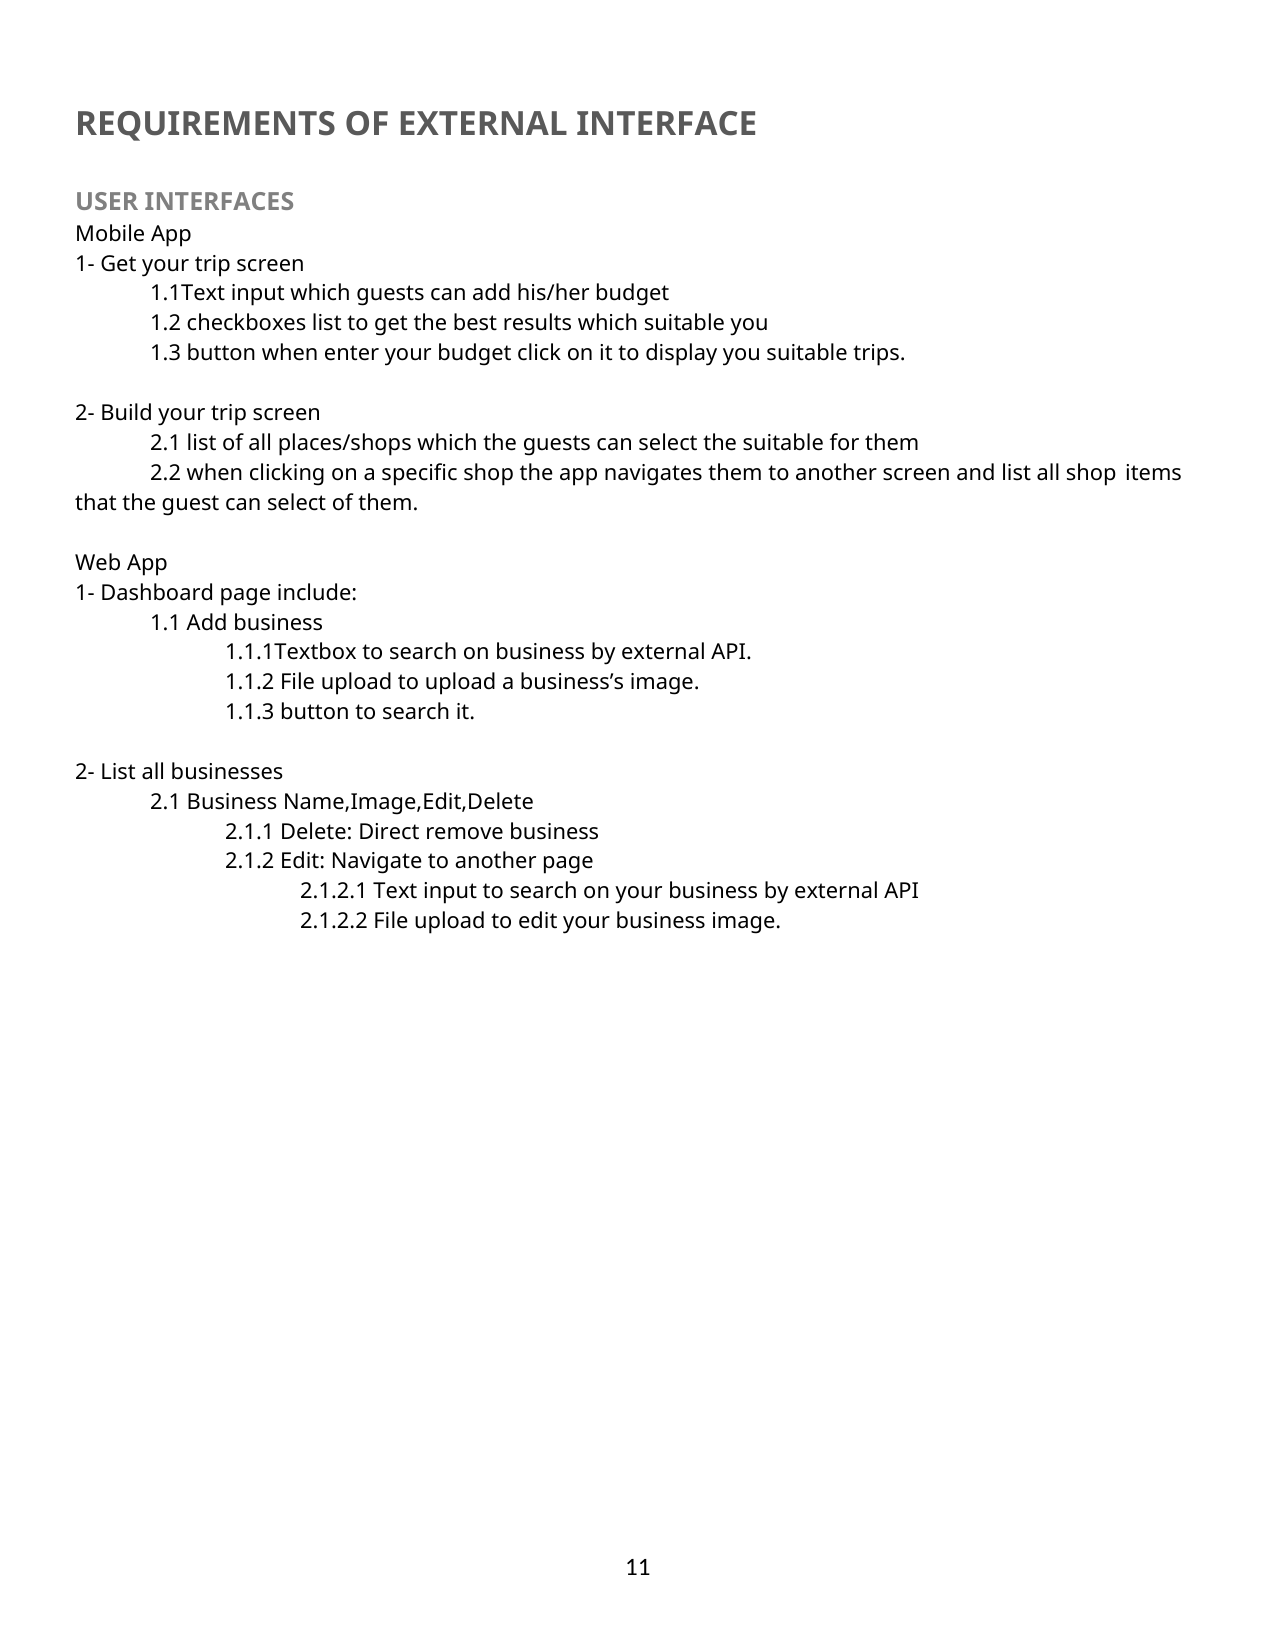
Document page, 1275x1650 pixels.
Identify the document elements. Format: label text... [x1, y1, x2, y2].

text 2.1 list of all places/shops which the guests can select the suitable for them [75, 427, 1200, 457]
text 1.1Text input which guests can add his/her budget [75, 277, 1200, 307]
text 2.1 Business Name,Image,Edit,Delete [75, 786, 1200, 816]
text 1.3 button when enter your budget click on it to display you suitable trips. [75, 337, 1200, 367]
text 2- Build your trip screen [75, 397, 1200, 427]
subtitle USER INTERFACES [75, 184, 1200, 218]
text 2.1.2 Edit: Navigate to another page [75, 846, 1200, 875]
text 1.1.3 button to search it. [75, 696, 1200, 726]
text 1- Get your trip screen [75, 247, 1200, 277]
text 1.1 Add business [75, 606, 1200, 636]
text 2.1.1 Delete: Direct remove business [75, 816, 1200, 846]
text 1.2 checkboxes list to get the best results which suitable you [75, 307, 1200, 337]
text 2- List all businesses [75, 756, 1200, 786]
text Web App [75, 547, 1200, 577]
text 1.1.2 File upload to upload a business’s image. [75, 666, 1200, 696]
text 2.1.2.1 Text input to search on your business by external API [75, 875, 1200, 905]
text 2.2 when clicking on a specific shop the app navigates them to another screen and list all shop items that the guest can select of them. [75, 457, 1200, 516]
text 1- Dashboard page include: [75, 577, 1200, 606]
text Mobile App [75, 218, 1200, 247]
text 1.1.1Textbox to search on business by external API. [75, 636, 1200, 666]
text 2.1.2.2 File upload to edit your business image. [75, 905, 1200, 935]
subtitle REQUIREMENTS OF EXTERNAL INTERFACE [75, 100, 1200, 145]
